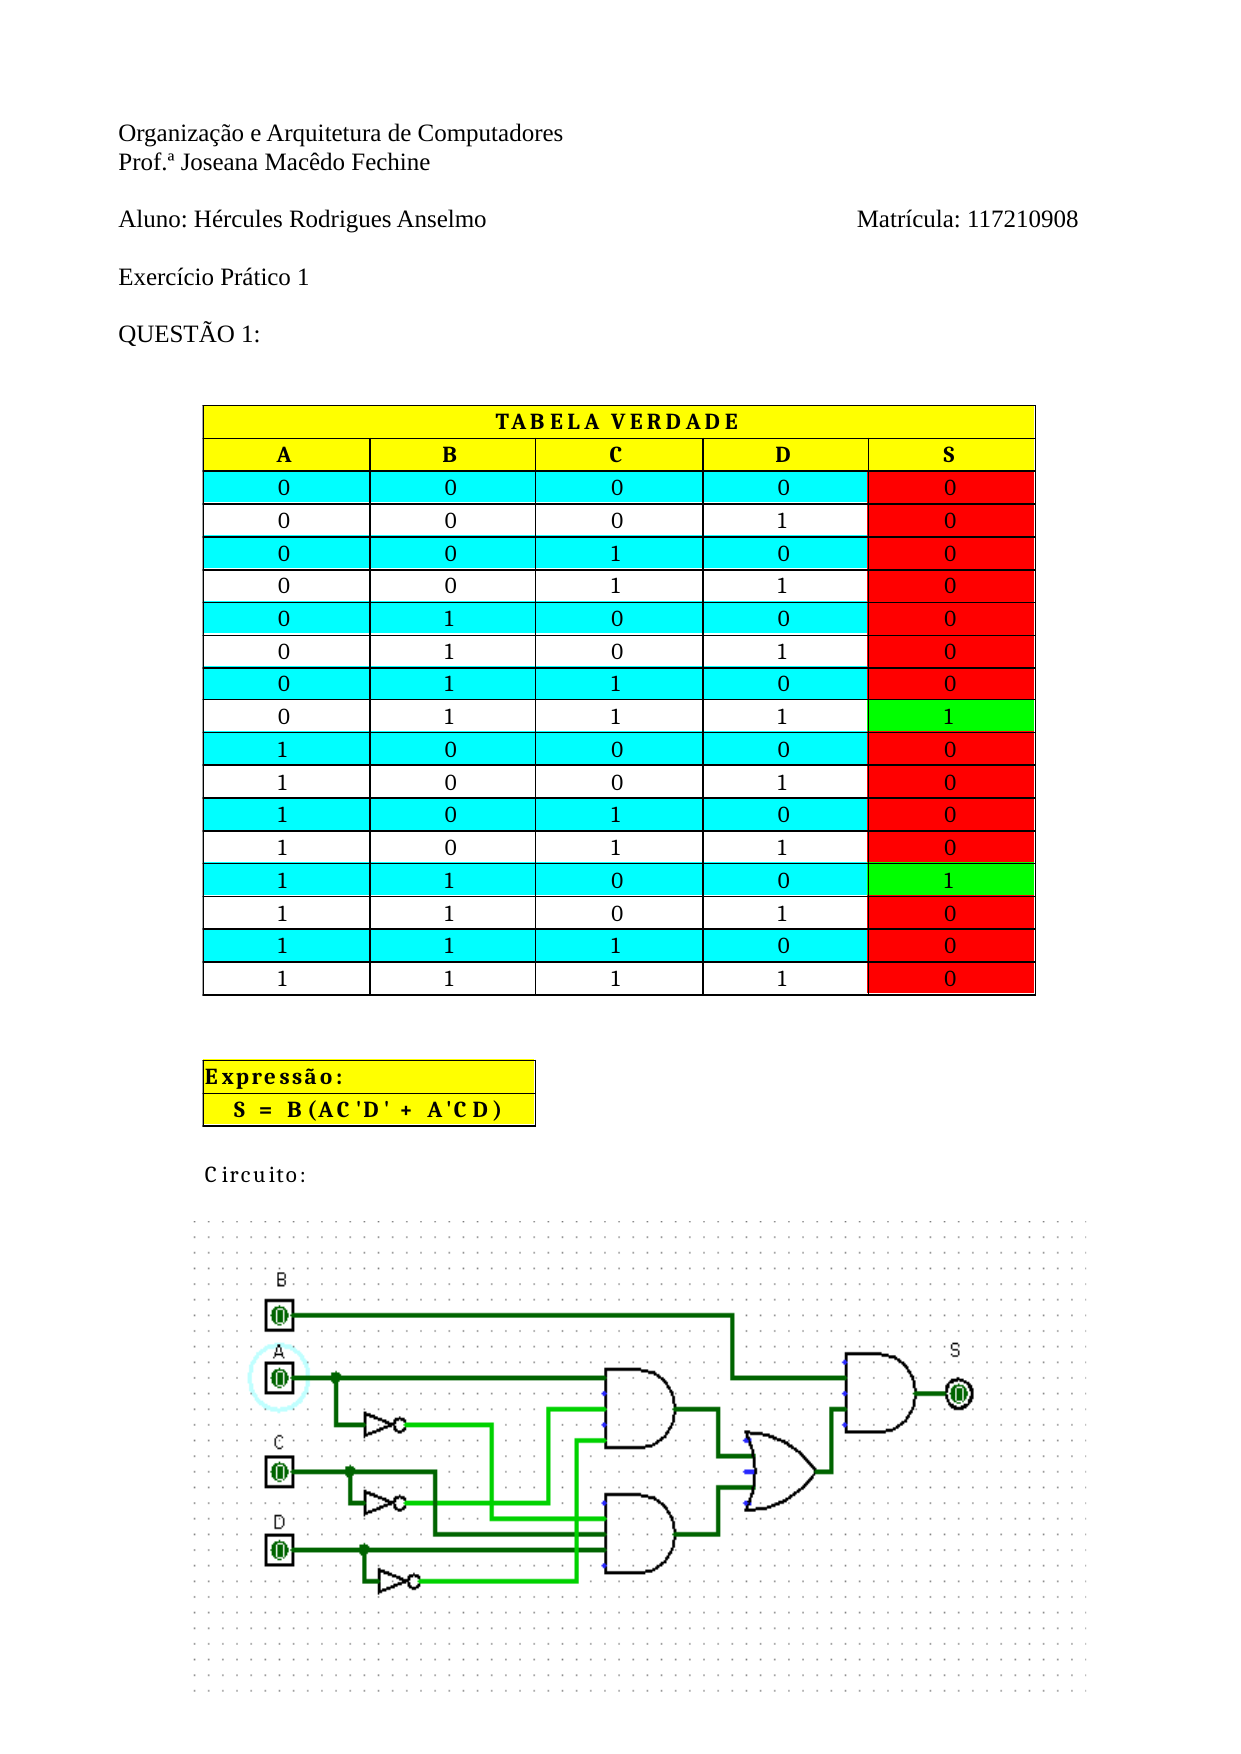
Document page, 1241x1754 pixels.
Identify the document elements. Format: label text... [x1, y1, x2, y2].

text Exercício Prático 1 [118, 262, 1122, 291]
text Organização e Arquitetura de Computadores [118, 118, 1122, 147]
picture [187, 1221, 1087, 1706]
text Aluno: Hércules Rodrigues Anselmo Matrícula: 117210908 [118, 204, 1122, 233]
text Prof.ª Joseana Macêdo Fechine [118, 147, 1122, 176]
text QUESTÃO 1: [118, 319, 1122, 348]
